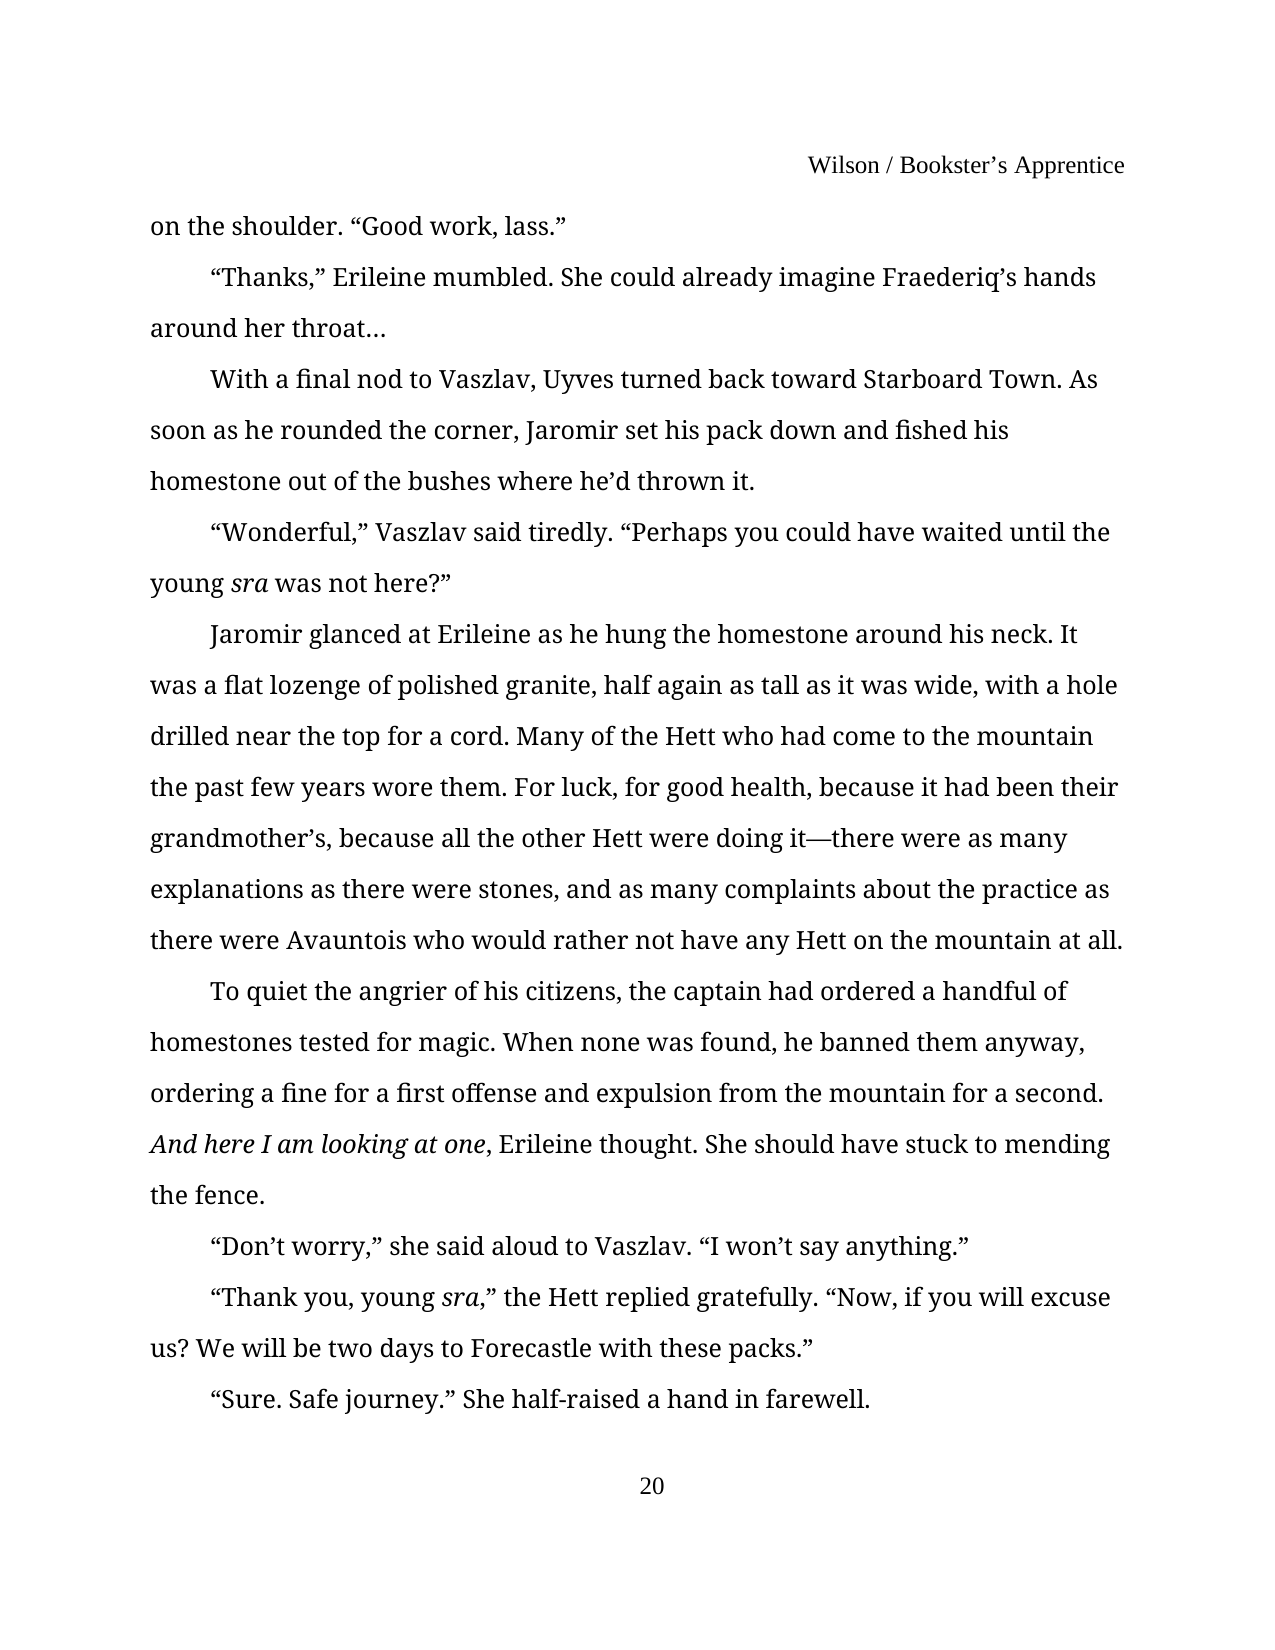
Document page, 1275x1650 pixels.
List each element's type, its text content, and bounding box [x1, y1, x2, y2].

text To quiet the angrier of his citizens, the captain had ordered a handful of homestones tested for magic. When none was found, he banned them anyway, ordering a fine for a first offense and expulsion from the mountain for a second. And here I am looking at one, Erileine thought. She should have stuck to mending the fence. [150, 974, 1125, 1212]
text “Wonderful,” Vaszlav said tiredly. “Perhaps you could have waited until the young sra was not here?” [150, 514, 1125, 599]
text With a final nod to Vaszlav, Uyves turned back toward Starboard Town. As soon as he rounded the corner, Jaromir set his pack down and fished his homestone out of the bushes where he’d thrown it. [150, 361, 1125, 497]
text “Thank you, young sra,” the Hett replied gratefully. “Now, if you will excuse us? We will be two days to Forecastle with these packs.” [150, 1280, 1125, 1365]
text “Thanks,” Erileine mumbled. She could already imagine Fraederiq’s hands around her throat… [150, 259, 1125, 344]
text “Don’t worry,” she said aloud to Vaszlav. “I won’t say anything.” [150, 1229, 1125, 1263]
text Jaromir glanced at Erileine as he hung the homestone around his neck. It was a flat lozenge of polished granite, half again as tall as it was wide, with a hole drilled near the top for a cord. Many of the Hett who had come to the mountain the past few years wore them. For luck, for good health, because it had been their grandmother’s, because all the other Hett were doing it—there were as many explanations as there were stones, and as many complaints about the practice as there were Avauntois who would rather not have any Hett on the mountain at all. [150, 617, 1125, 957]
text on the shoulder. “Good work, lass.” [150, 208, 1125, 242]
text “Sure. Safe journey.” She half-raised a hand in farewell. [150, 1382, 1125, 1416]
